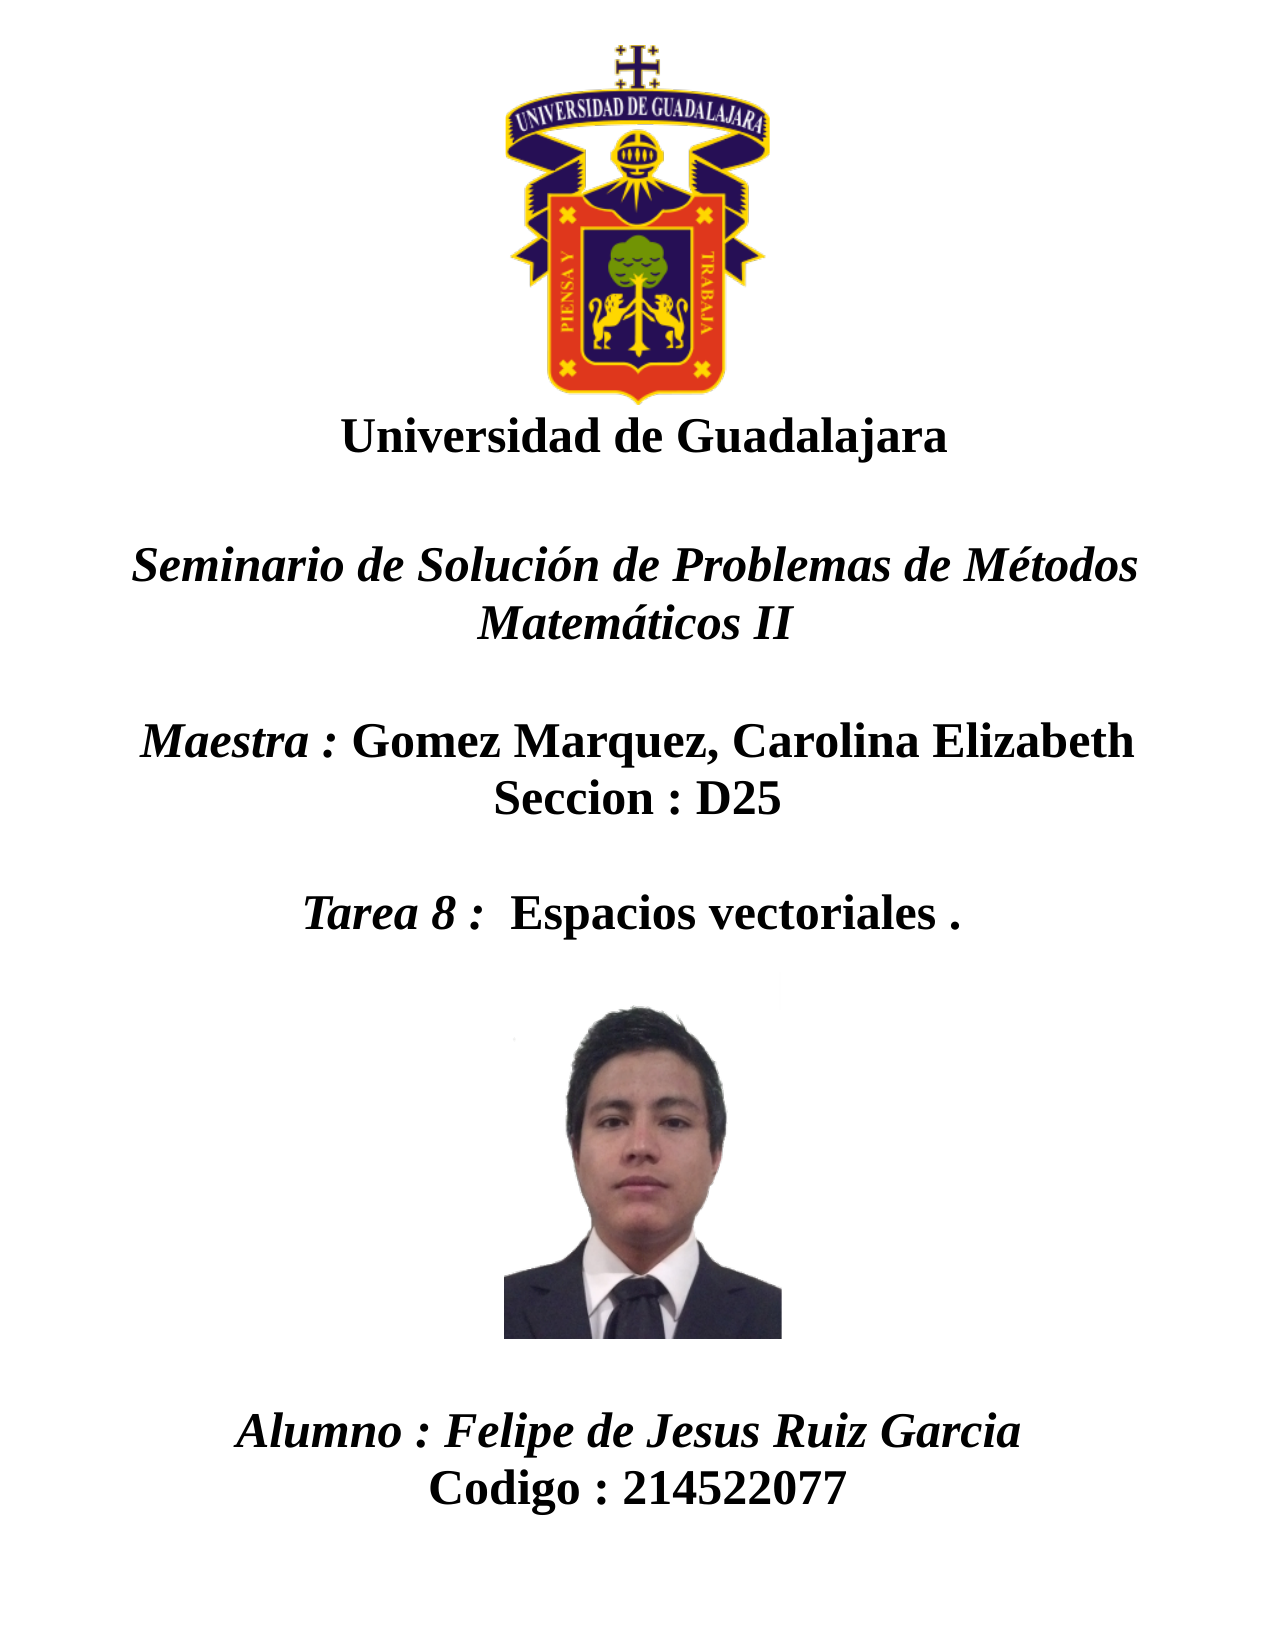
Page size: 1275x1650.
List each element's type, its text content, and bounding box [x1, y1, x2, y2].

text Maestra : Gomez Marquez, Carolina Elizabeth [118, 711, 1157, 768]
text Universidad de Guadalajara [118, 406, 1157, 463]
picture [505, 45, 770, 405]
text Codigo : 214522077 [118, 1458, 1157, 1516]
text Tarea 8 : Espacios vectoriales . [118, 883, 1157, 941]
picture [504, 972, 782, 1339]
subtitle Seminario de Solución de Problemas de Métodos Matemáticos II [118, 535, 1157, 650]
text Alumno : Felipe de Jesus Ruiz Garcia [118, 1401, 1157, 1458]
text Seccion : D25 [118, 768, 1157, 826]
